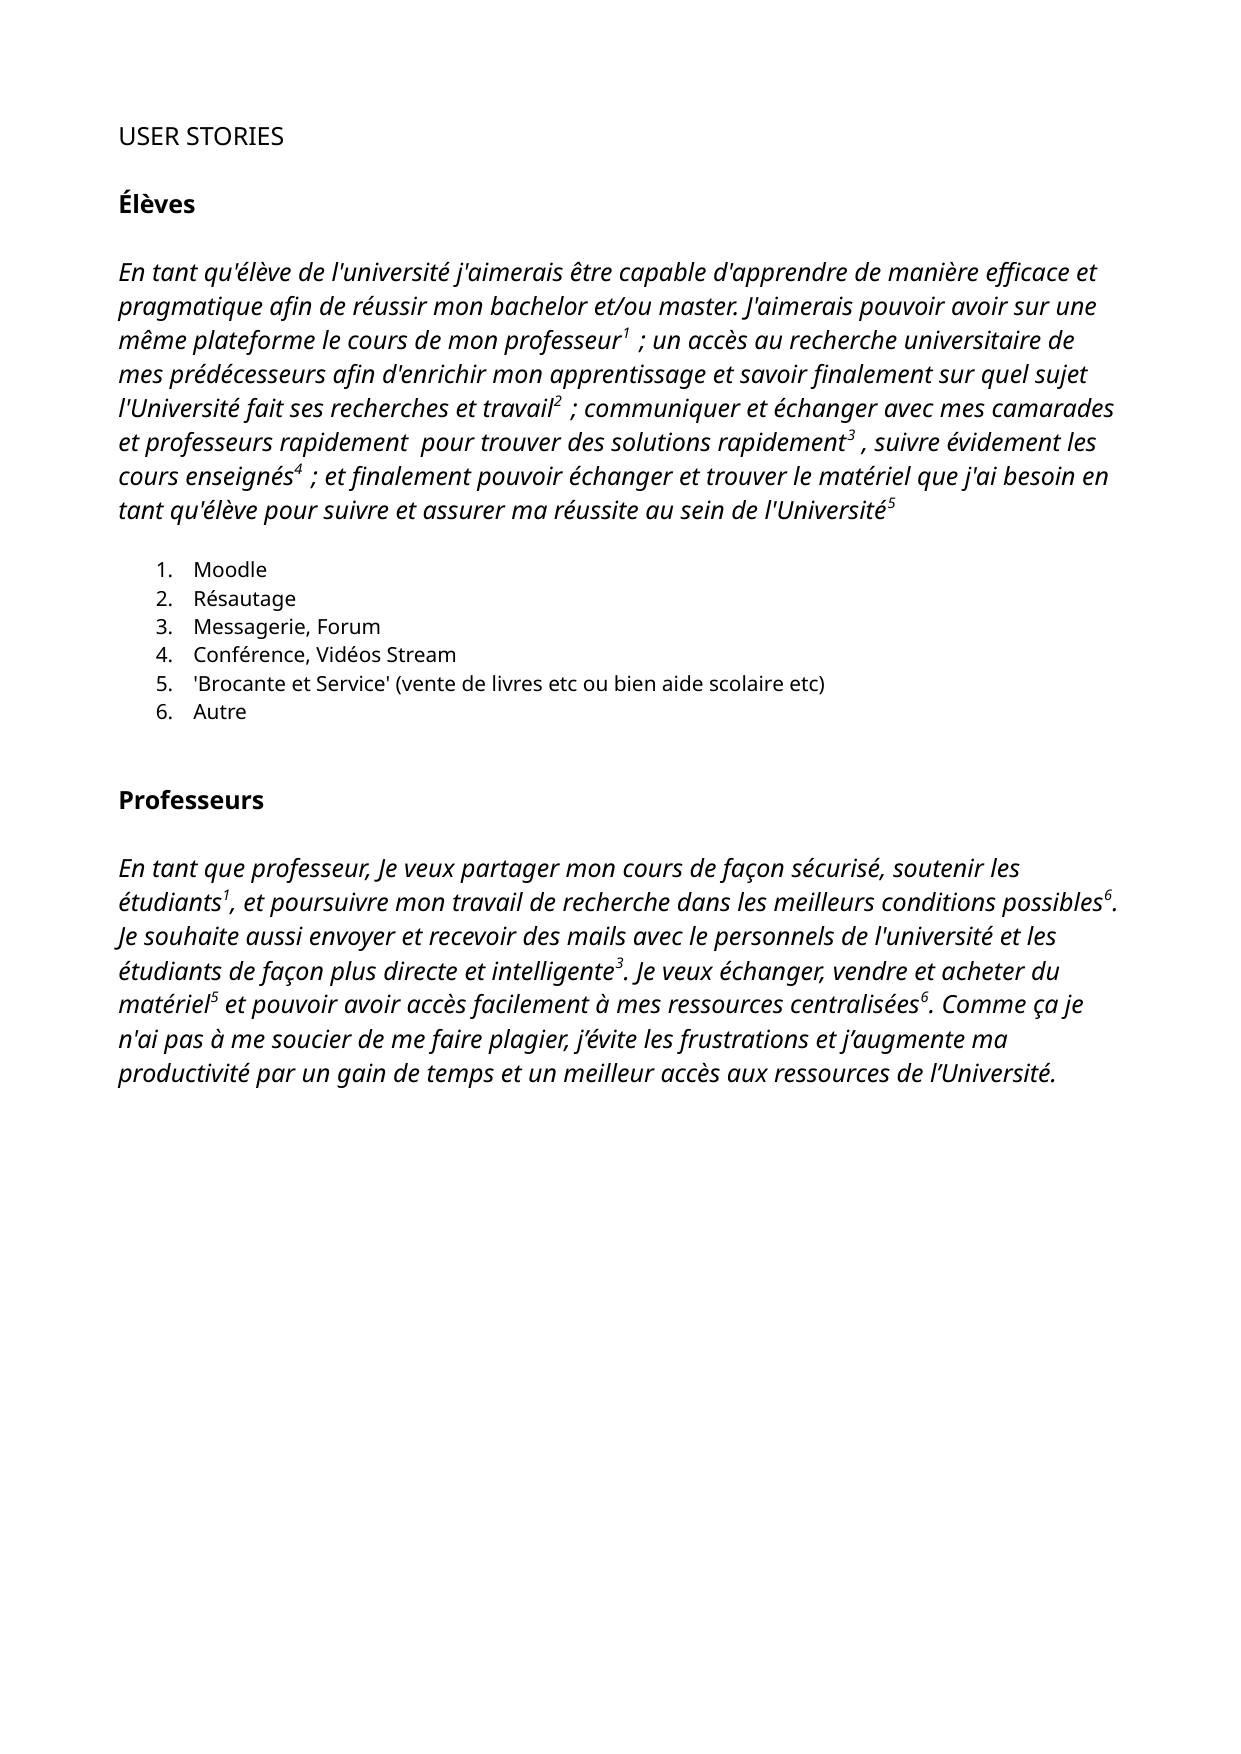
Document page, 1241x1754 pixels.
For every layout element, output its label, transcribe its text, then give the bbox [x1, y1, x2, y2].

list 'Brocante et Service' (vente de livres etc ou bien aide scolaire etc) [156, 669, 1122, 697]
list Conférence, Vidéos Stream [156, 641, 1122, 669]
text En tant que professeur, Je veux partager mon cours de façon sécurisé, soutenir les étudiants1, et poursuivre mon travail de recherche dans les meilleurs conditions possibles6. Je souhaite aussi envoyer et recevoir des mails avec le personnels de l'université et les étudiants de façon plus directe et intelligente3. Je veux échanger, vendre et acheter du matériel5 et pouvoir avoir accès facilement à mes ressources centralisées6. Comme ça je n'ai pas à me soucier de me faire plagier, j’évite les frustrations et j’augmente ma productivité par un gain de temps et un meilleur accès aux ressources de l’Université. [118, 851, 1122, 1089]
text Élèves [118, 186, 1122, 220]
list Résautage [156, 584, 1122, 612]
list Moodle [156, 555, 1122, 584]
text Professeurs [118, 783, 1122, 817]
list Autre [156, 697, 1122, 726]
text USER STORIES [118, 118, 1122, 152]
list Messagerie, Forum [156, 612, 1122, 641]
text En tant qu'élève de l'université j'aimerais être capable d'apprendre de manière efficace et pragmatique afin de réussir mon bachelor et/ou master. J'aimerais pouvoir avoir sur une même plateforme le cours de mon professeur1 ; un accès au recherche universitaire de mes prédécesseurs afin d'enrichir mon apprentissage et savoir finalement sur quel sujet l'Université fait ses recherches et travail2 ; communiquer et échanger avec mes camarades et professeurs rapidement pour trouver des solutions rapidement3 , suivre évidement les cours enseignés4 ; et finalement pouvoir échanger et trouver le matériel que j'ai besoin en tant qu'élève pour suivre et assurer ma réussite au sein de l'Université5 [118, 254, 1122, 527]
